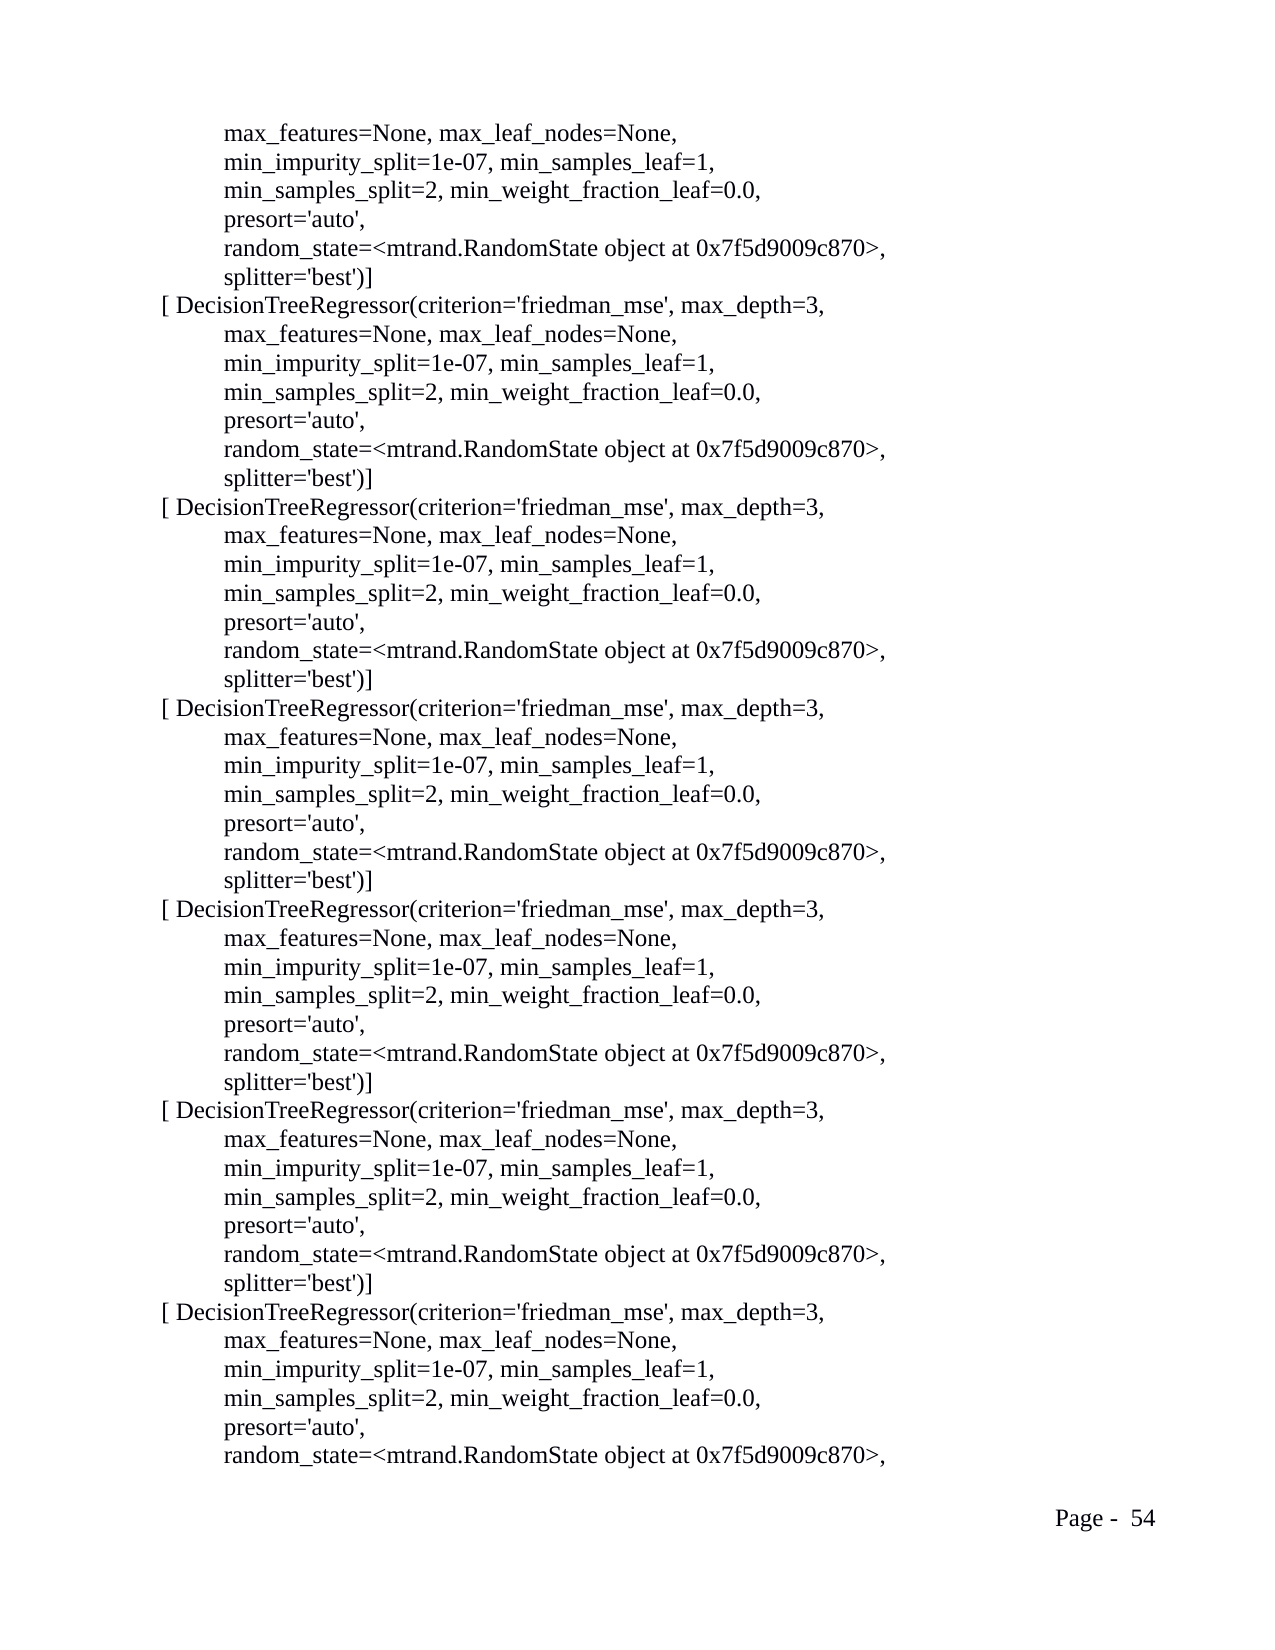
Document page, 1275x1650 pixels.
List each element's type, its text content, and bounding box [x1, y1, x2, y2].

text random_state=<mtrand.RandomState object at 0x7f5d9009c870>, [155, 837, 1157, 866]
text presort='auto', [155, 1412, 1157, 1441]
text presort='auto', [155, 808, 1157, 837]
text min_impurity_split=1e-07, min_samples_leaf=1, [155, 952, 1157, 981]
text min_samples_split=2, min_weight_fraction_leaf=0.0, [155, 1182, 1157, 1211]
text min_impurity_split=1e-07, min_samples_leaf=1, [155, 751, 1157, 779]
text splitter='best')] [155, 866, 1157, 894]
text random_state=<mtrand.RandomState object at 0x7f5d9009c870>, [155, 1441, 1157, 1469]
text min_samples_split=2, min_weight_fraction_leaf=0.0, [155, 1383, 1157, 1412]
text presort='auto', [155, 607, 1157, 636]
text splitter='best')] [155, 262, 1157, 291]
text presort='auto', [155, 406, 1157, 434]
text [ DecisionTreeRegressor(criterion='friedman_mse', max_depth=3, [155, 291, 1157, 319]
text random_state=<mtrand.RandomState object at 0x7f5d9009c870>, [155, 434, 1157, 463]
text random_state=<mtrand.RandomState object at 0x7f5d9009c870>, [155, 636, 1157, 664]
text [ DecisionTreeRegressor(criterion='friedman_mse', max_depth=3, [155, 1297, 1157, 1326]
text presort='auto', [155, 1211, 1157, 1239]
text splitter='best')] [155, 1067, 1157, 1096]
text max_features=None, max_leaf_nodes=None, [155, 1326, 1157, 1354]
text presort='auto', [155, 1009, 1157, 1038]
text min_samples_split=2, min_weight_fraction_leaf=0.0, [155, 578, 1157, 607]
text min_impurity_split=1e-07, min_samples_leaf=1, [155, 147, 1157, 176]
text min_samples_split=2, min_weight_fraction_leaf=0.0, [155, 779, 1157, 808]
text min_samples_split=2, min_weight_fraction_leaf=0.0, [155, 981, 1157, 1009]
text splitter='best')] [155, 1268, 1157, 1297]
text max_features=None, max_leaf_nodes=None, [155, 1124, 1157, 1153]
text max_features=None, max_leaf_nodes=None, [155, 722, 1157, 751]
text [ DecisionTreeRegressor(criterion='friedman_mse', max_depth=3, [155, 693, 1157, 722]
text splitter='best')] [155, 664, 1157, 693]
text random_state=<mtrand.RandomState object at 0x7f5d9009c870>, [155, 1239, 1157, 1268]
text min_samples_split=2, min_weight_fraction_leaf=0.0, [155, 176, 1157, 204]
text random_state=<mtrand.RandomState object at 0x7f5d9009c870>, [155, 233, 1157, 262]
text random_state=<mtrand.RandomState object at 0x7f5d9009c870>, [155, 1038, 1157, 1067]
text [ DecisionTreeRegressor(criterion='friedman_mse', max_depth=3, [155, 894, 1157, 923]
text max_features=None, max_leaf_nodes=None, [155, 118, 1157, 147]
text min_impurity_split=1e-07, min_samples_leaf=1, [155, 549, 1157, 578]
text [ DecisionTreeRegressor(criterion='friedman_mse', max_depth=3, [155, 1096, 1157, 1124]
text splitter='best')] [155, 463, 1157, 492]
text min_impurity_split=1e-07, min_samples_leaf=1, [155, 348, 1157, 377]
text min_impurity_split=1e-07, min_samples_leaf=1, [155, 1153, 1157, 1182]
text max_features=None, max_leaf_nodes=None, [155, 319, 1157, 348]
text presort='auto', [155, 204, 1157, 233]
text [ DecisionTreeRegressor(criterion='friedman_mse', max_depth=3, [155, 492, 1157, 521]
text max_features=None, max_leaf_nodes=None, [155, 923, 1157, 952]
text min_impurity_split=1e-07, min_samples_leaf=1, [155, 1354, 1157, 1383]
text max_features=None, max_leaf_nodes=None, [155, 521, 1157, 549]
text min_samples_split=2, min_weight_fraction_leaf=0.0, [155, 377, 1157, 406]
